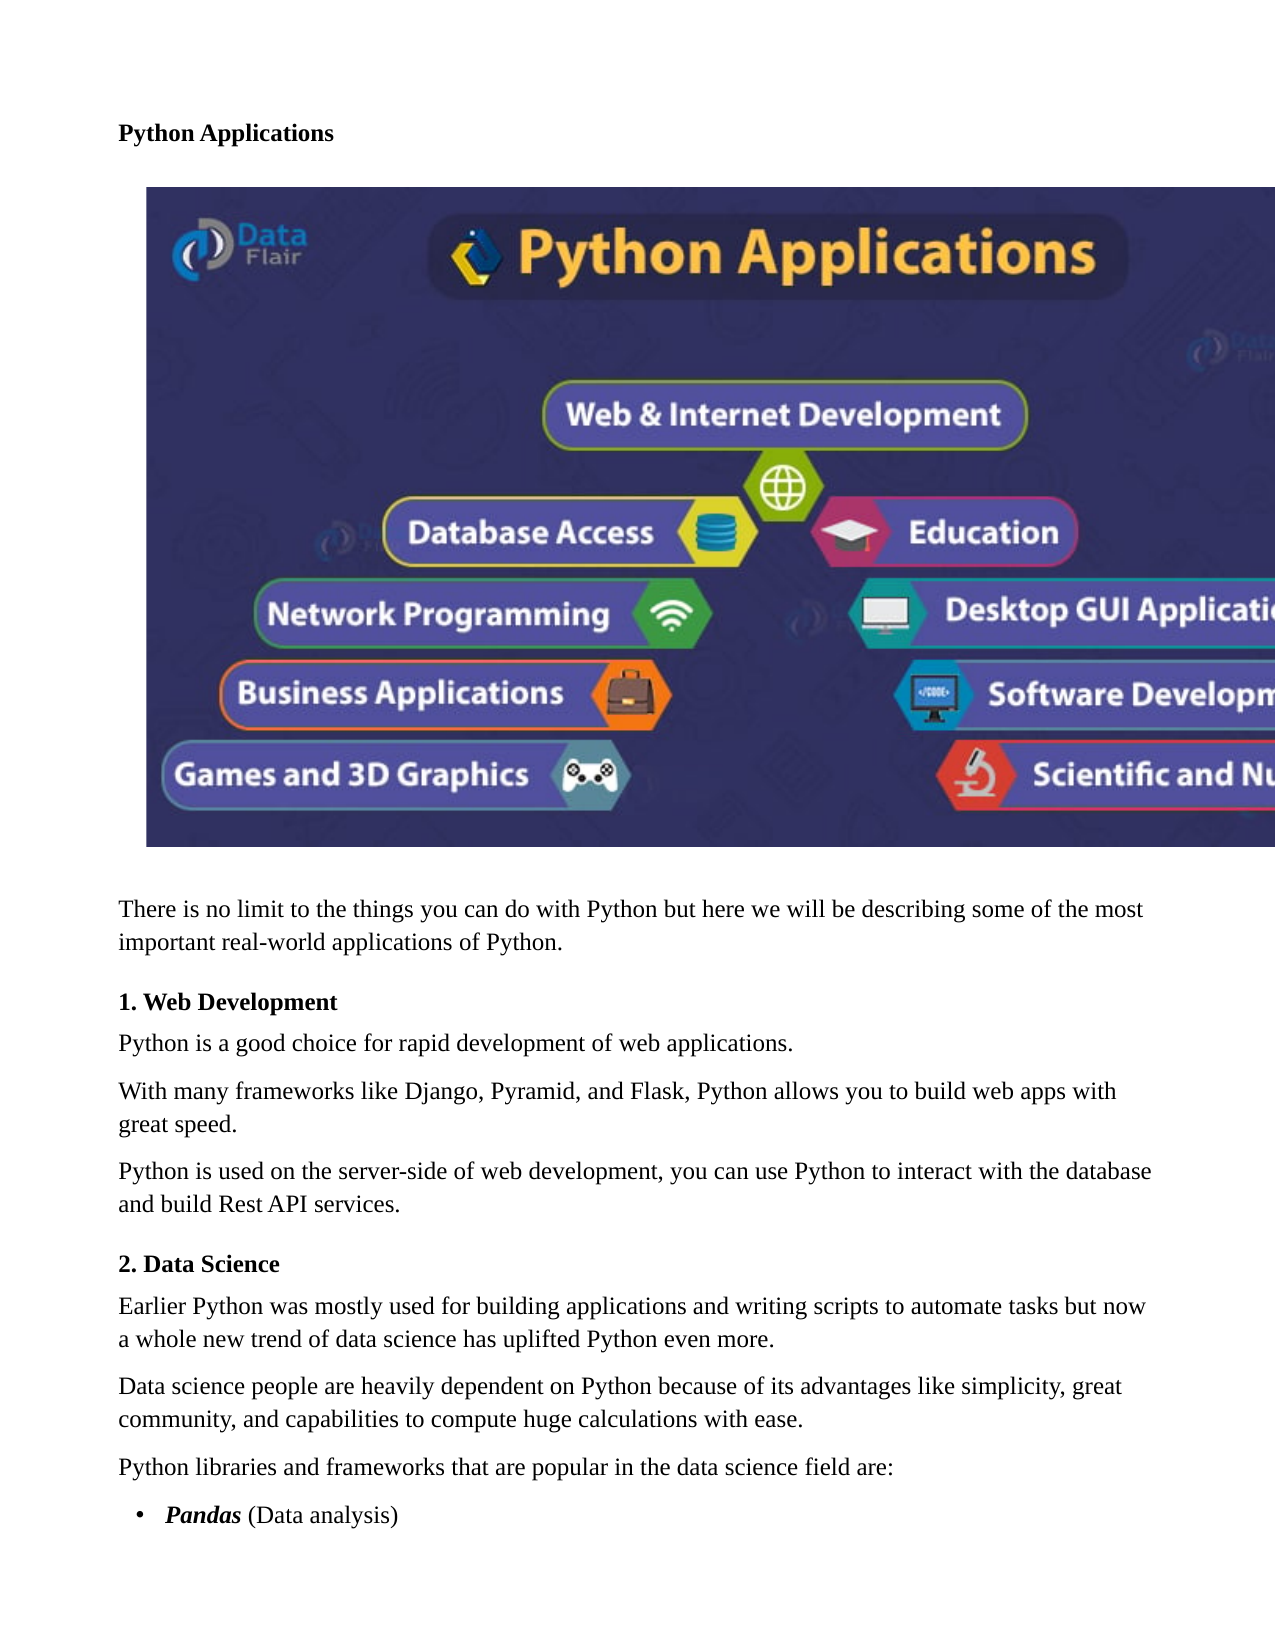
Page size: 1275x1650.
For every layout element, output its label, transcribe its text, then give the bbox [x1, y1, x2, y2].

text Data science people are heavily dependent on Python because of its advantages like simplicity, great community, and capabilities to compute huge calculations with ease. [118, 1371, 1157, 1433]
text There is no limit to the things you can do with Python but here we will be describing some of the most important real-world applications of Python. [118, 894, 1157, 956]
text With many frameworks like Django, Pyramid, and Flask, Python allows you to build web apps with great speed. [118, 1076, 1157, 1138]
text Earlier Python was mostly used for building applications and writing scripts to automate tasks but now a whole new trend of data science has uplifted Python even more. [118, 1291, 1157, 1353]
subtitle Python Applications [118, 118, 1157, 147]
subtitle 2. Data Science [118, 1249, 1157, 1278]
picture [146, 187, 1275, 847]
text Python is a good choice for rapid development of web applications. [118, 1028, 1157, 1057]
text Python is used on the server-side of web development, you can use Python to interact with the database and build Rest API services. [118, 1156, 1157, 1218]
subtitle 1. Web Development [118, 987, 1157, 1016]
text Python libraries and frameworks that are popular in the data science field are: [118, 1452, 1157, 1481]
list Pandas (Data analysis) [136, 1500, 1157, 1528]
